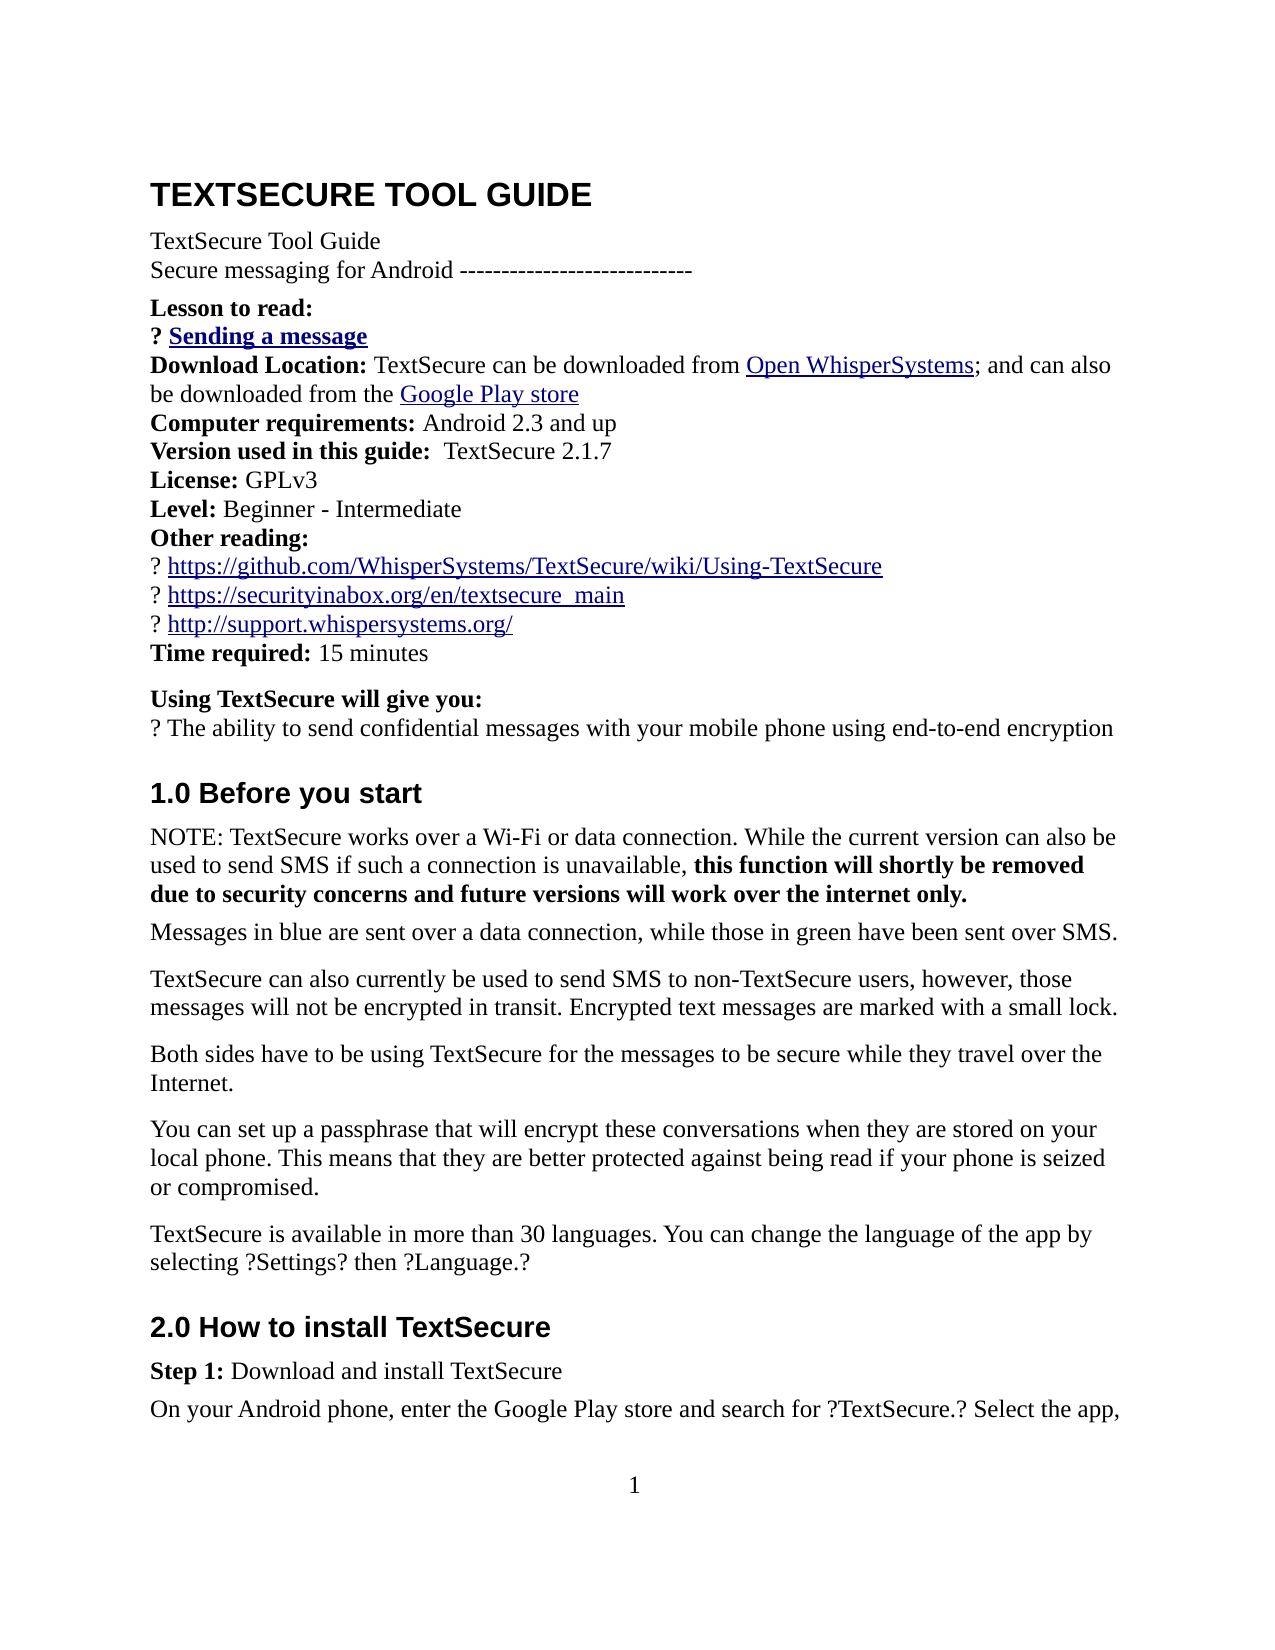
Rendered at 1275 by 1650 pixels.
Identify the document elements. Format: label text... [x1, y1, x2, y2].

text TextSecure can also currently be used to send SMS to non-TextSecure users, however, those messages will not be encrypted in transit. Encrypted text messages are marked with a small lock. [150, 964, 1125, 1021]
subtitle TEXTSECURE TOOL GUIDE [150, 175, 1125, 214]
text TextSecure is available in more than 30 languages. You can change the language of the app by selecting ?Settings? then ?Language.? [150, 1219, 1125, 1276]
text Both sides have to be using TextSecure for the messages to be secure while they travel over the Internet. [150, 1039, 1125, 1097]
text You can set up a passphrase that will encrypt these conversations when they are stored on your local phone. This means that they are better protected against being read if your phone is seized or compromised. [150, 1114, 1125, 1201]
text On your Android phone, enter the Google Play store and search for ?TextSecure.? Select the app, [150, 1394, 1125, 1423]
text Step 1: Download and install TextSecure [150, 1356, 1125, 1385]
subtitle 2.0 How to install TextSecure [150, 1310, 1125, 1344]
text Using TextSecure will give you: ? The ability to send confidential messages with your mobile phone using end-to-end encryption [150, 684, 1125, 742]
text Messages in blue are sent over a data connection, while those in green have been sent over SMS. [150, 917, 1125, 946]
text Lesson to read: ? Sending a message Download Location: TextSecure can be downloaded from Open WhisperSystems; and can also be downloaded from the Google Play store Computer requirements: Android 2.3 and up Version used in this guide: TextSecure 2.1.7 License: GPLv3 Level: Beginner - Intermediate Other reading: ? https://github.com/WhisperSystems/TextSecure/wiki/Using-TextSecure ? https://securityinabox.org/en/textsecure_main ? http://support.whispersystems.org/ Time required: 15 minutes [150, 293, 1125, 666]
subtitle 1.0 Before you start [150, 776, 1125, 809]
text NOTE: TextSecure works over a Wi-Fi or data connection. While the current version can also be used to send SMS if such a connection is unavailable, this function will shortly be removed due to security concerns and future versions will work over the internet only. [150, 822, 1125, 908]
text TextSecure Tool Guide Secure messaging for Android ---------------------------- [150, 226, 1125, 284]
